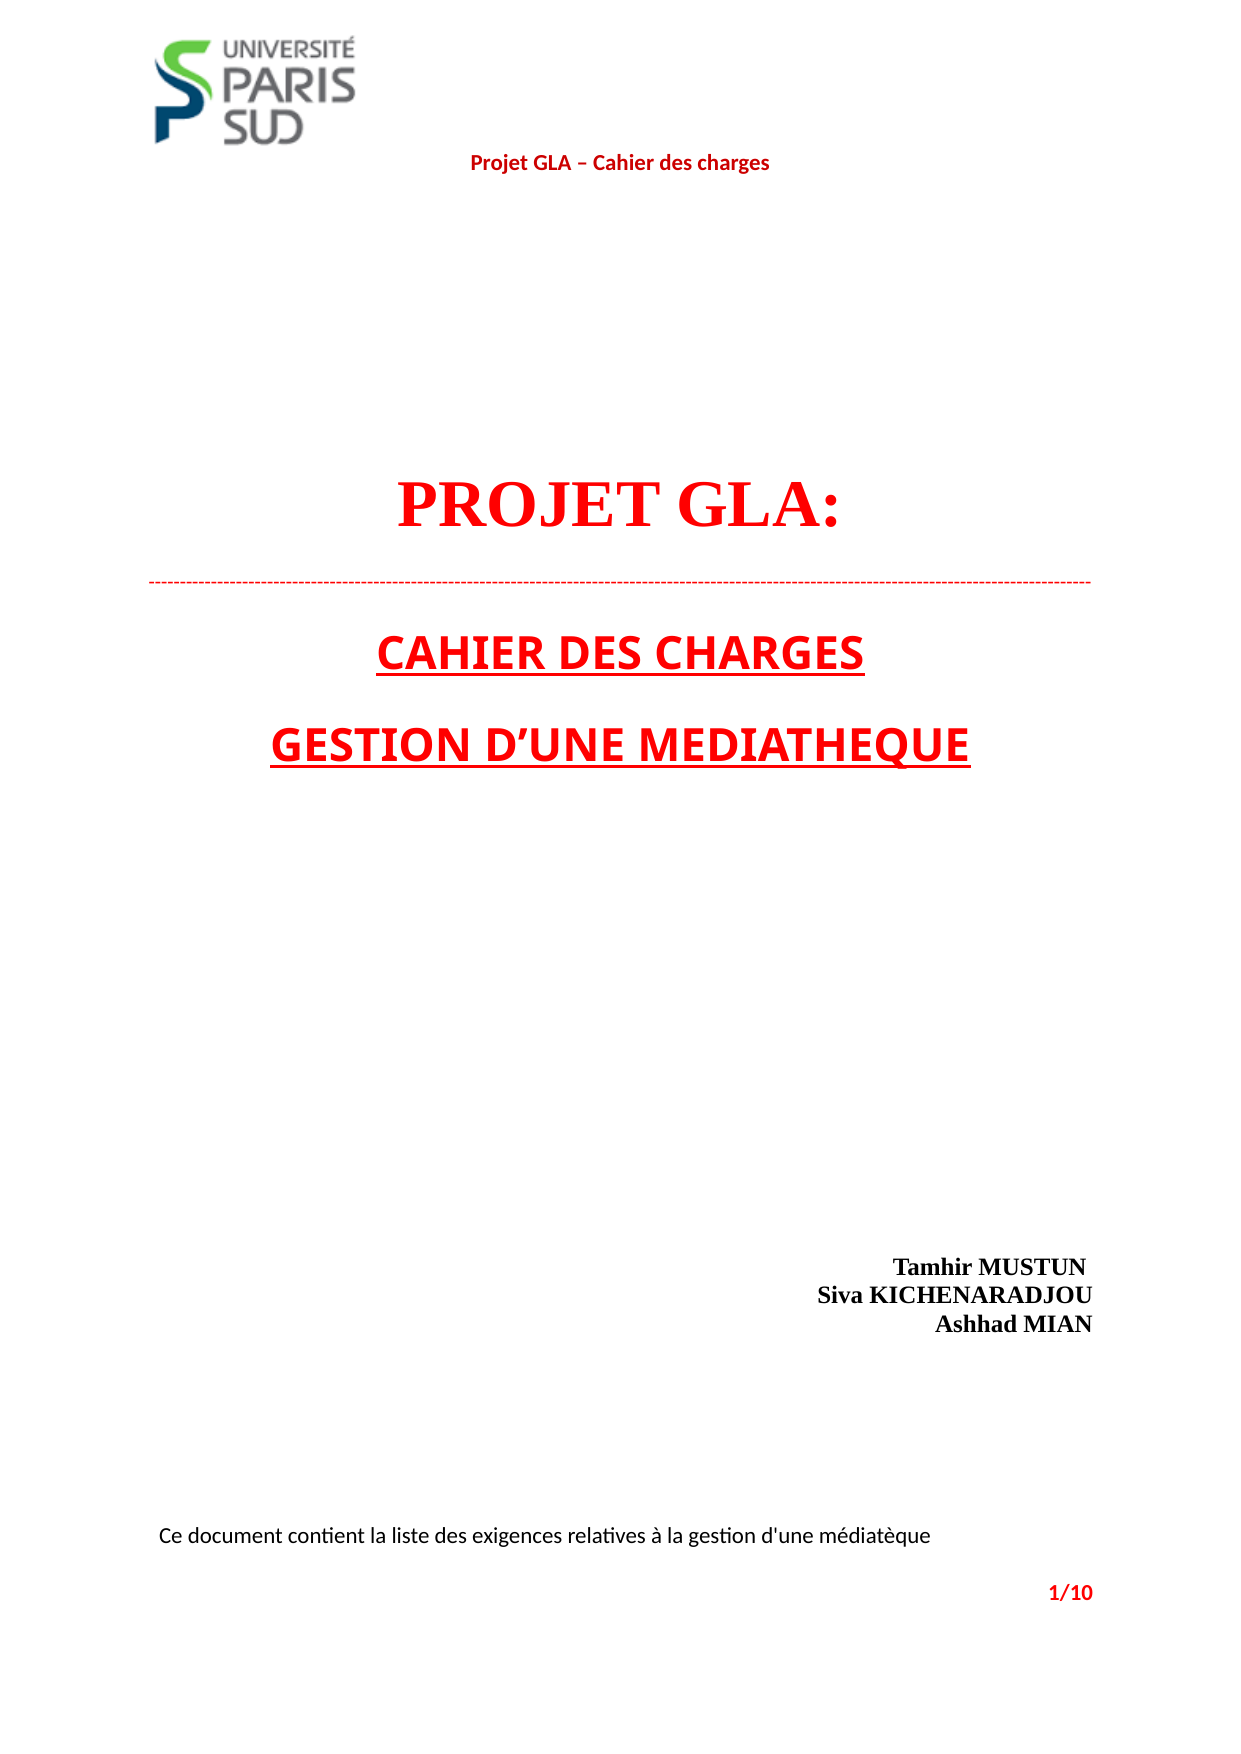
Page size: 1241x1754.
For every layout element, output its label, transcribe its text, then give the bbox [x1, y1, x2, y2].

picture [152, 34, 360, 149]
text Ashhad MIAN [148, 1309, 1093, 1338]
table_header Ce document contient la liste des exigences relatives à la gestion d'une médiatèque [148, 1521, 1093, 1549]
text Tamhir MUSTUN [148, 1252, 1093, 1280]
text CAHIER DES CHARGES [148, 621, 1093, 683]
text PROJET GLA: [148, 464, 1093, 541]
text ------------------------------------------------------------------------------------------------------------------------------------------------------- [148, 570, 1093, 591]
text Siva KICHENARADJOU [148, 1280, 1093, 1309]
text GESTION D’UNE MEDIATHEQUE [148, 712, 1093, 774]
